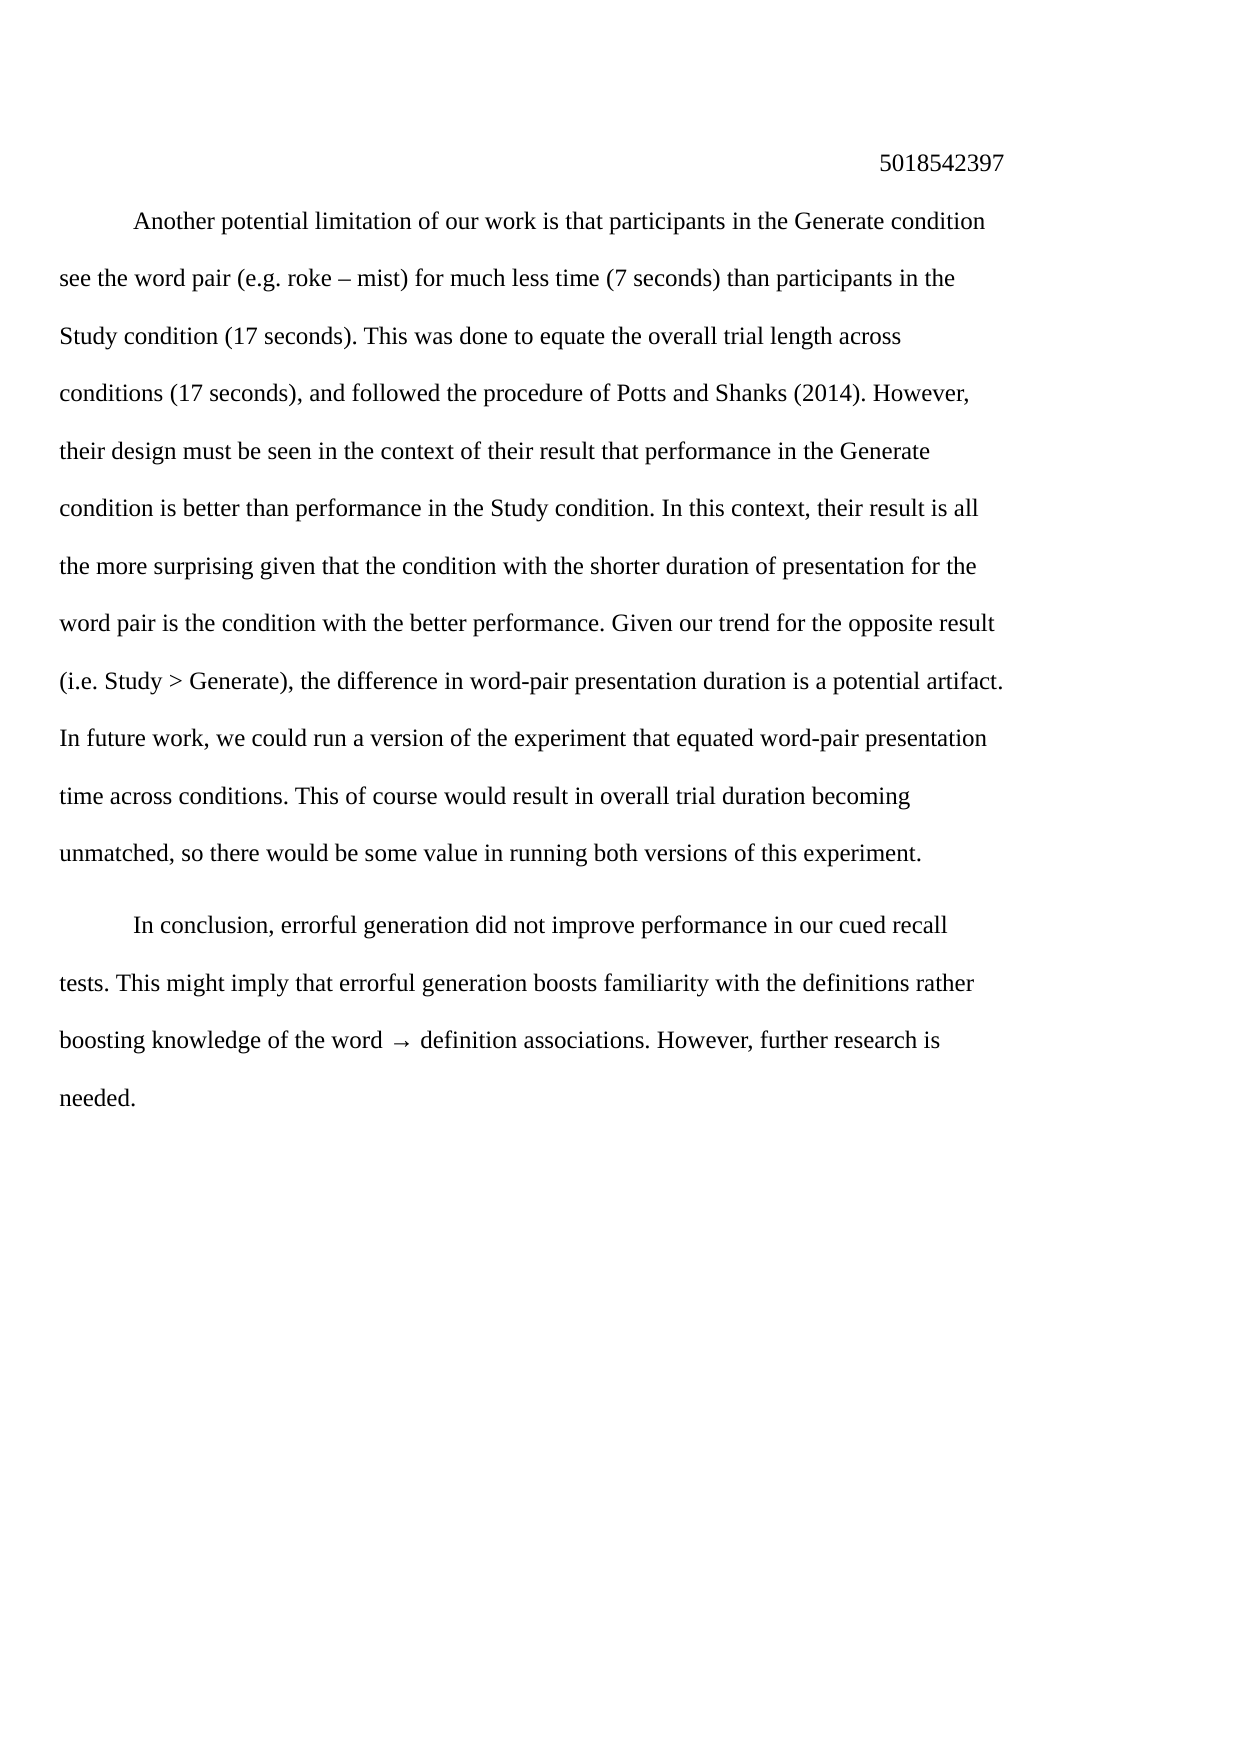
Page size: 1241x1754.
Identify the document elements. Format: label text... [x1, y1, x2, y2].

text In conclusion, errorful generation did not improve performance in our cued recall tests. This might imply that errorful generation boosts familiarity with the definitions rather boosting knowledge of the word → definition associations. However, further research is needed. [59, 910, 1004, 1112]
text Another potential limitation of our work is that participants in the Generate condition see the word pair (e.g. roke – mist) for much less time (7 seconds) than participants in the Study condition (17 seconds). This was done to equate the overall trial length across conditions (17 seconds), and followed the procedure of Potts and Shanks (2014). However, their design must be seen in the context of their result that performance in the Generate condition is better than performance in the Study condition. In this context, their result is all the more surprising given that the condition with the shorter duration of presentation for the word pair is the condition with the better performance. Given our trend for the opposite result (i.e. Study > Generate), the difference in word-pair presentation duration is a potential artifact. In future work, we could run a version of the experiment that equated word-pair presentation time across conditions. This of course would result in overall trial duration becoming unmatched, so there would be some value in running both versions of this experiment. [59, 206, 1004, 867]
